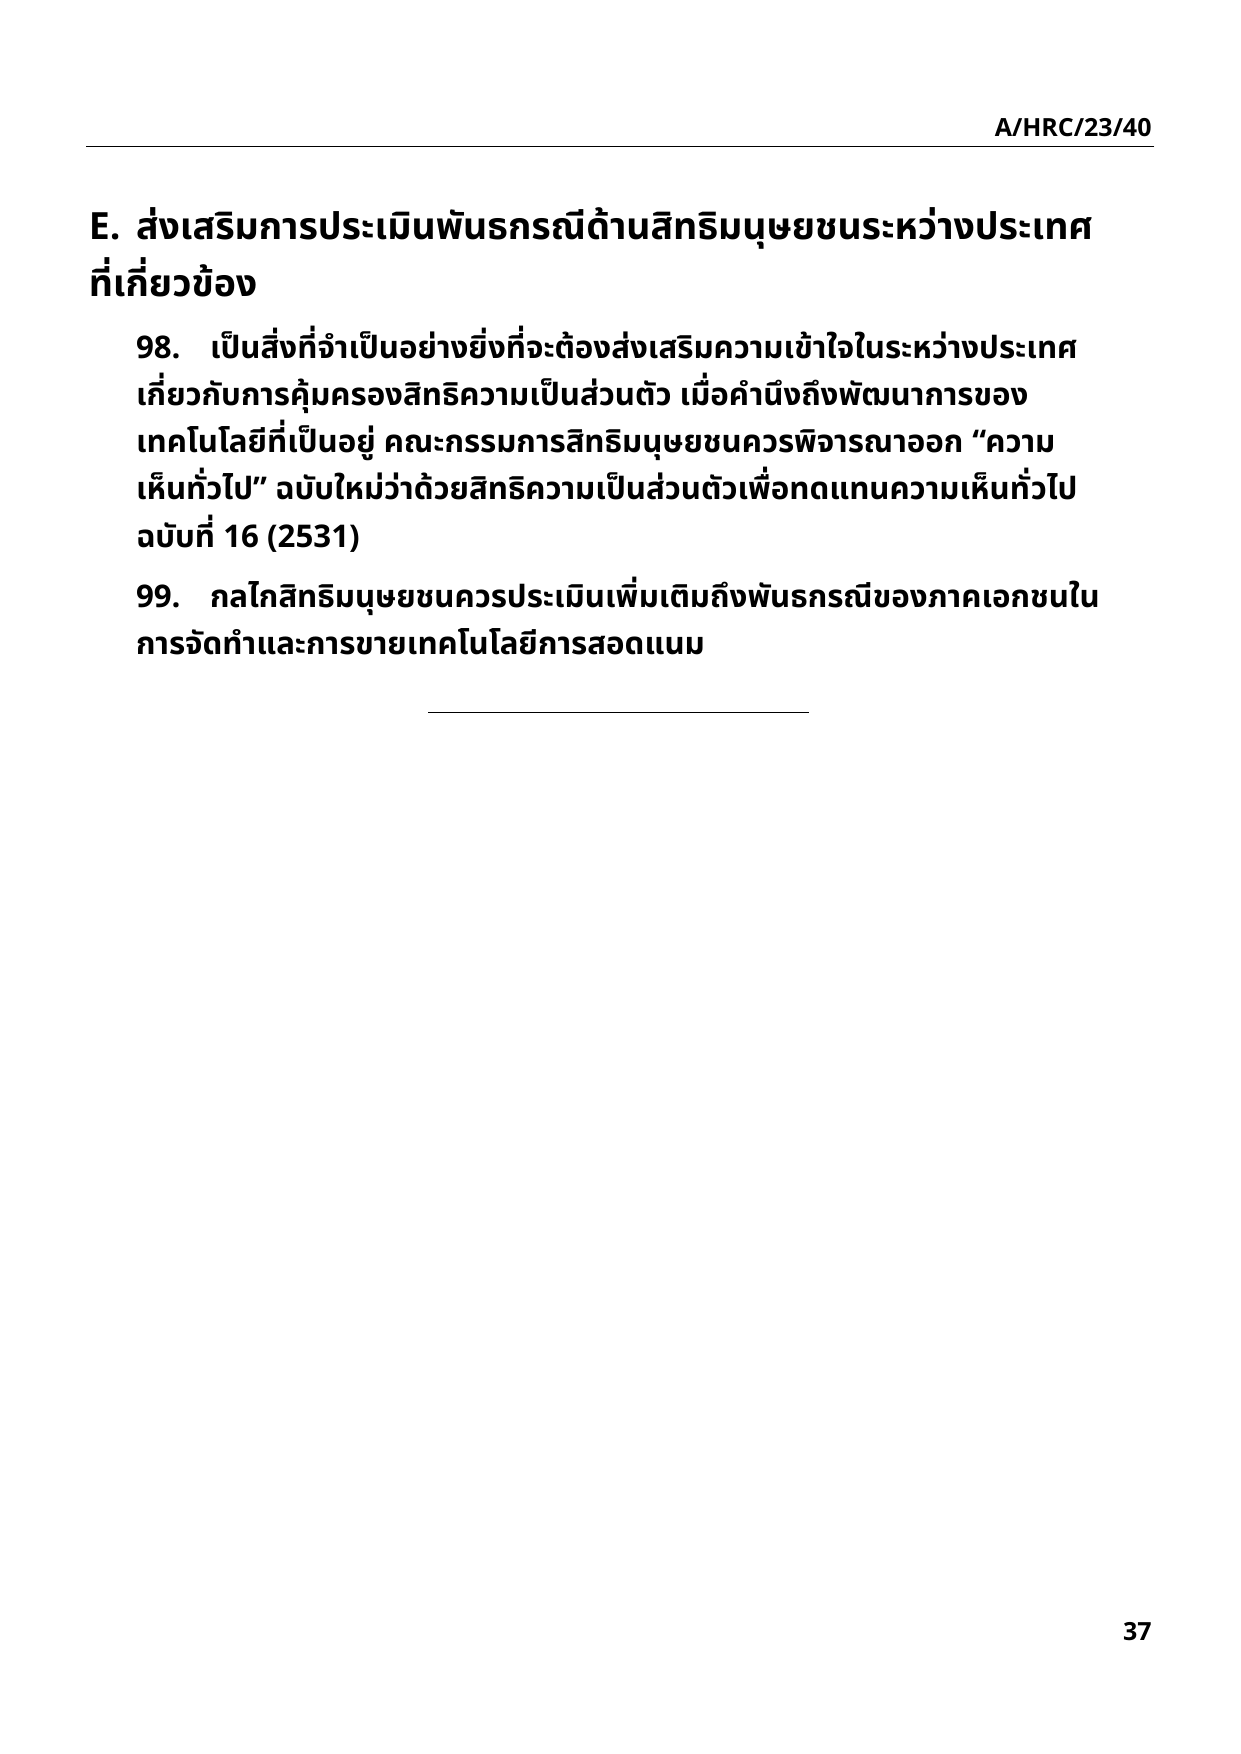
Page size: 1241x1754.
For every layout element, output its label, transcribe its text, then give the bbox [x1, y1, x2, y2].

list กลไกสิทธิมนุษยชนควรประเมินเพิ่มเติมถึงพันธกรณีของภาคเอกชนในการจัดทำและการขายเทคโนโลยีการสอดแนม [136, 574, 1104, 668]
list เป็นสิ่งที่จำเป็นอย่างยิ่งที่จะต้องส่งเสริมความเข้าใจในระหว่างประเทศเกี่ยวกับการคุ้มครองสิทธิความเป็นส่วนตัว เมื่อคำนึงถึงพัฒนาการของเทคโนโลยีที่เป็นอยู่ คณะกรรมการสิทธิมนุษยชนควรพิจารณาออก “ความเห็นทั่วไป” ฉบับใหม่ว่าด้วยสิทธิความเป็นส่วนตัวเพื่อทดแทนความเห็นทั่วไป ฉบับที่ 16 (2531) [136, 325, 1104, 561]
subtitle ส่งเสริมการประเมินพันธกรณีด้านสิทธิมนุษยชนระหว่างประเทศที่เกี่ยวข้อง [88, 199, 1104, 313]
